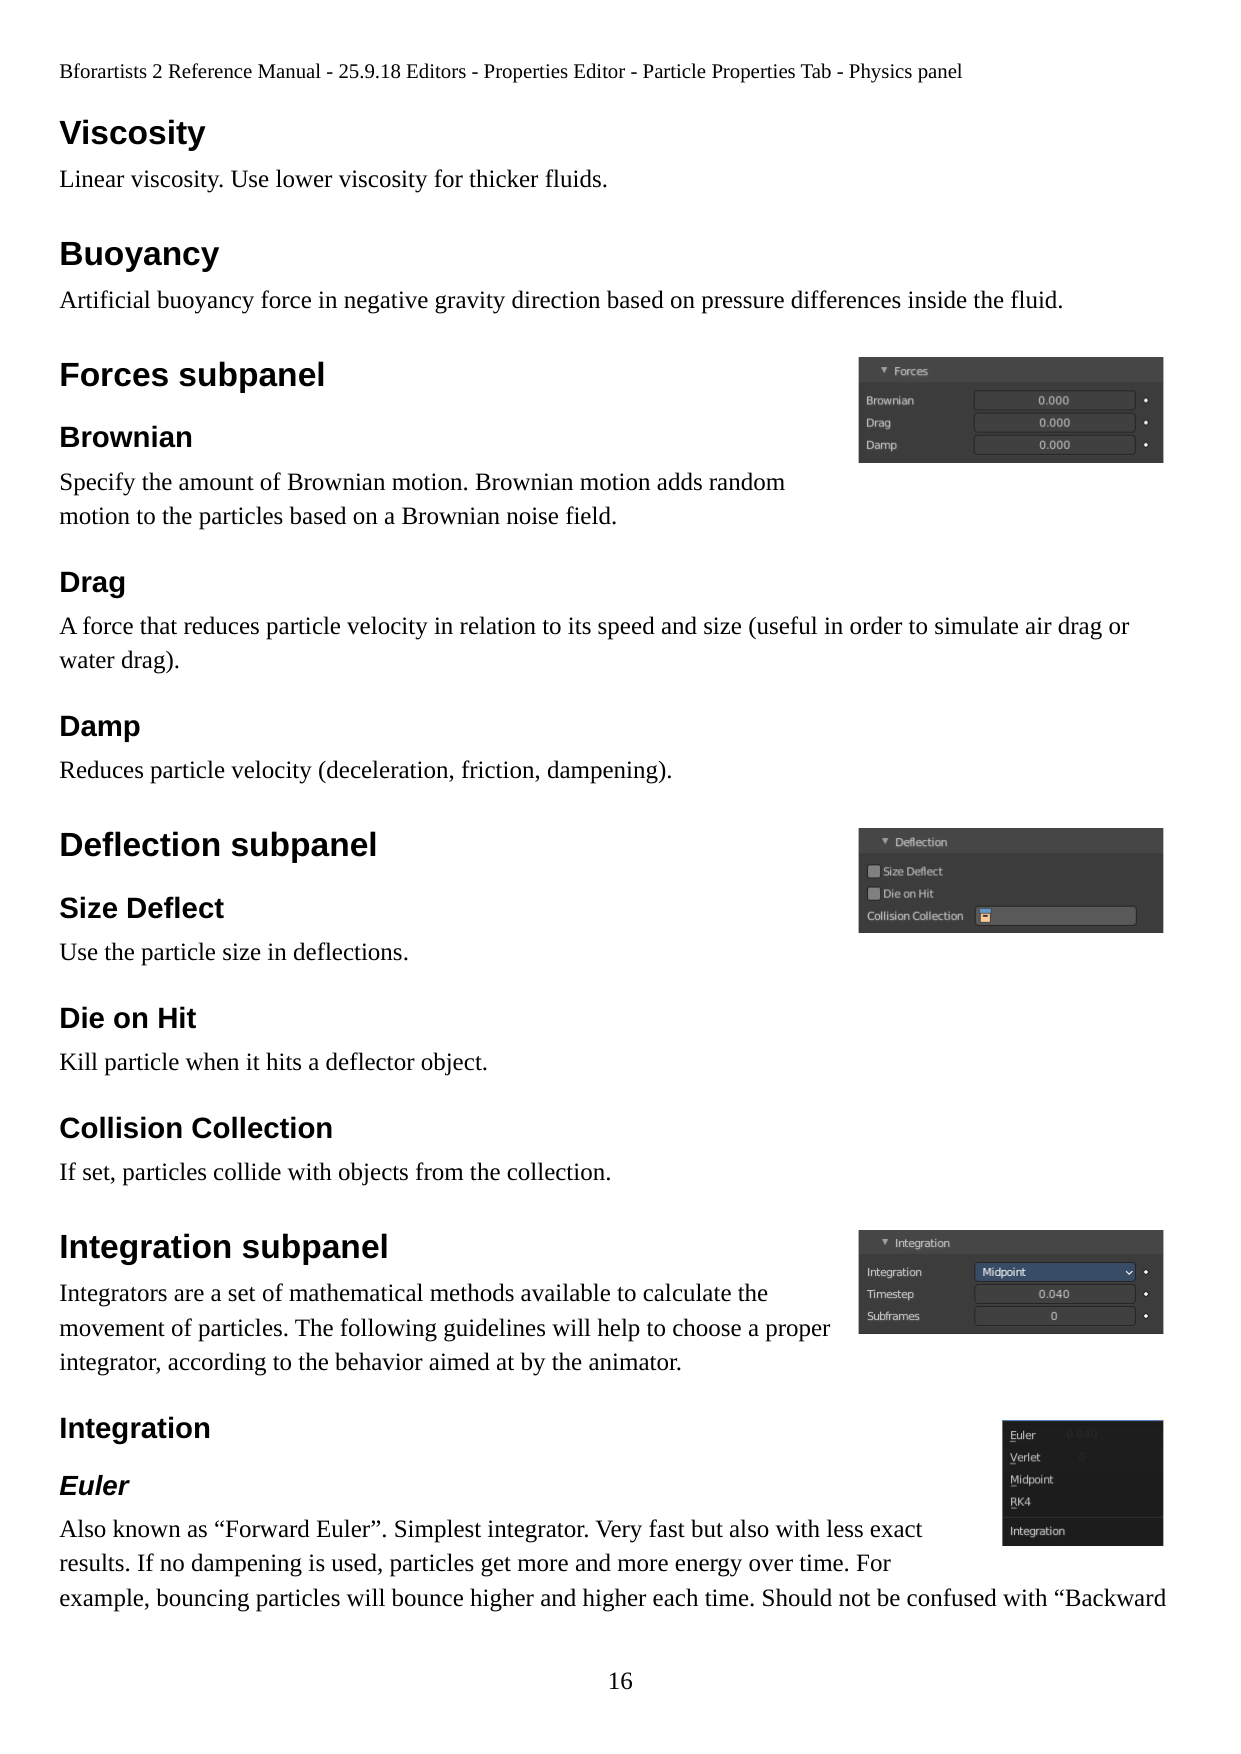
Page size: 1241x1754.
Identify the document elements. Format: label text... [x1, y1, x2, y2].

subtitle Deflection subpanel [59, 825, 1181, 864]
subtitle Collision Collection [59, 1111, 1181, 1144]
subtitle Viscosity [59, 113, 1181, 151]
subtitle Size Deflect [59, 891, 858, 925]
subtitle [1164, 420, 1181, 454]
picture [1002, 1420, 1164, 1546]
subtitle Buoyancy [59, 234, 1181, 272]
text Integrators are a set of mathematical methods available to calculate the movement of particles. The following guidelines will help to choose a proper integrator, according to the behavior aimed at by the animator. [59, 1278, 1181, 1376]
subtitle Drag [59, 565, 1181, 598]
text Artificial buoyancy force in negative gravity direction based on pressure differences inside the fluid. [59, 285, 1181, 313]
subtitle [1164, 1469, 1181, 1501]
subtitle Integration subpanel [59, 1227, 1181, 1266]
subtitle Damp [59, 709, 1181, 743]
text Use the particle size in deflections. [59, 937, 1181, 966]
subtitle Die on Hit [59, 1001, 1181, 1035]
subtitle Brownian [59, 420, 858, 454]
picture [858, 828, 1164, 933]
text A force that reduces particle velocity in relation to its speed and size (useful in order to simulate air drag or water drag). [59, 611, 1181, 674]
text Linear viscosity. Use lower viscosity for thicker fluids. [59, 164, 1181, 192]
text Reduces particle velocity (deceleration, friction, dampening). [59, 755, 1181, 784]
text Specify the amount of Brownian motion. Brownian motion adds random motion to the particles based on a Brownian noise field. [59, 467, 1181, 530]
subtitle Integration [59, 1411, 1181, 1444]
subtitle Forces subpanel [59, 355, 1181, 393]
subtitle [1164, 891, 1181, 925]
picture [858, 1230, 1164, 1334]
subtitle Euler [59, 1469, 1002, 1501]
text Kill particle when it hits a deflector object. [59, 1047, 1181, 1076]
text If set, particles collide with objects from the collection. [59, 1157, 1181, 1186]
text Also known as “Forward Euler”. Simplest integrator. Very fast but also with less exact results. If no dampening is used, particles get more and more energy over time. For example, bouncing particles will bounce higher and higher each time. Should not be confused with “Backward [59, 1514, 1181, 1612]
picture [858, 357, 1164, 463]
